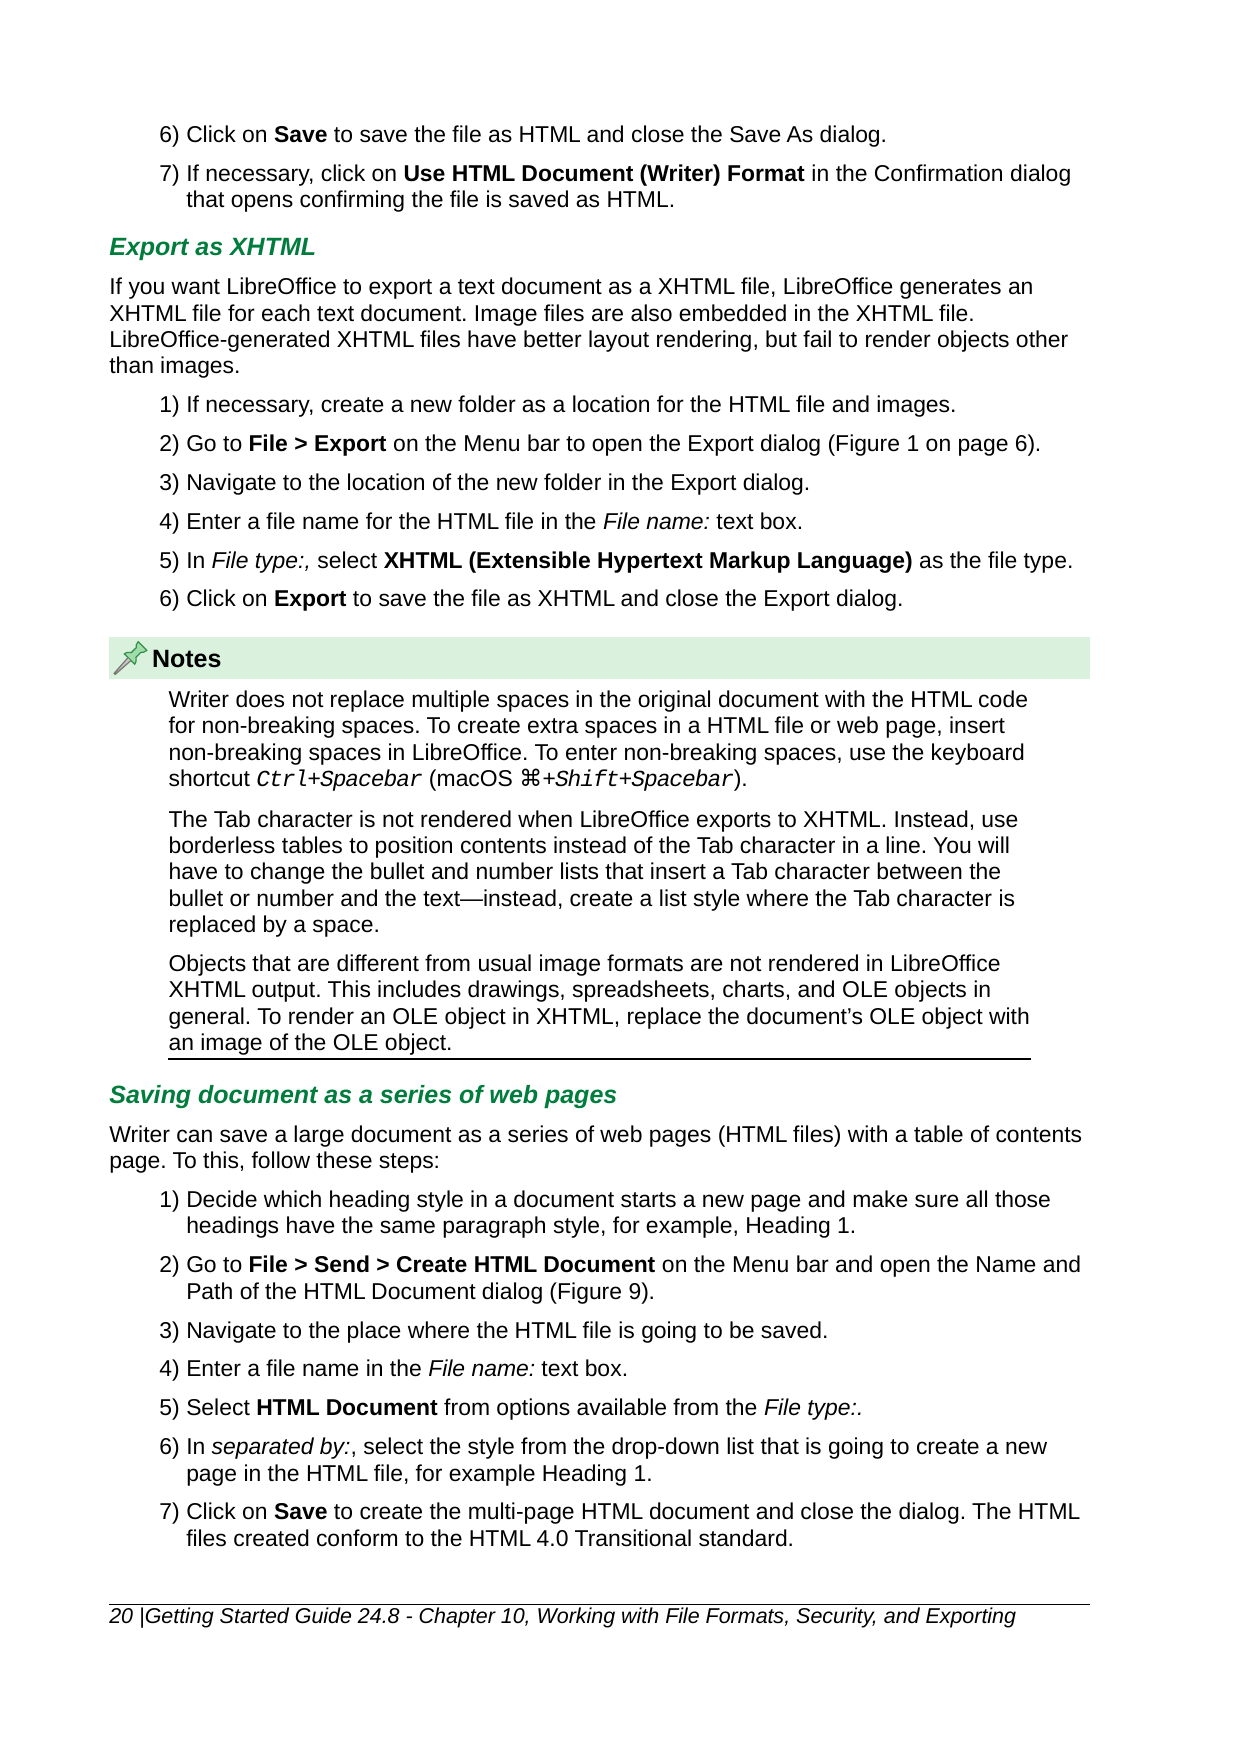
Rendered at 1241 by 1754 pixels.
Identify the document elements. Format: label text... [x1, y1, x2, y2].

text The Tab character is not rendered when LibreOffice exports to XHTML. Instead, use borderless tables to position contents instead of the Tab character in a line. You will have to change the bullet and number lists that insert a Tab character between the bullet or number and the text—instead, create a list style where the Tab character is replaced by a space. [168, 806, 1031, 937]
list If necessary, click on Use HTML Document (Writer) Format in the Confirmation dialog that opens confirming the file is saved as HTML. [186, 160, 1090, 213]
list If you want LibreOffice to export a text document as a XHTML file, LibreOffice generates an XHTML file for each text document. Image files are also embedded in the XHTML file. LibreOffice-generated XHTML files have better layout rendering, but fail to render objects other than images. [109, 273, 1090, 379]
list Click on Save to create the multi-page HTML document and close the dialog. The HTML files created conform to the HTML 4.0 Transitional standard. [186, 1498, 1090, 1551]
subtitle Notes [151, 637, 1090, 679]
list Select HTML Document from options available from the File type:. [186, 1394, 1090, 1421]
list Go to File > Export on the Menu bar to open the Export dialog (Figure 1 on page 6). [186, 430, 1090, 456]
list In File type:, select XHTML (Extensible Hypertext Markup Language) as the file type. [186, 547, 1090, 573]
list Click on Save to save the file as HTML and close the Save As dialog. [186, 121, 1090, 147]
list Writer can save a large document as a series of web pages (HTML files) with a table of contents page. To this, follow these steps: [109, 1121, 1090, 1174]
list Enter a file name for the HTML file in the File name: text box. [186, 508, 1090, 534]
subtitle Saving document as a series of web pages [109, 1080, 1090, 1108]
list Click on Export to save the file as XHTML and close the Export dialog. [186, 585, 1090, 612]
list If necessary, create a new folder as a location for the HTML file and images. [186, 391, 1090, 417]
subtitle Export as XHTML [109, 232, 1090, 261]
list Enter a file name in the File name: text box. [186, 1355, 1090, 1382]
list Go to File > Send > Create HTML Document on the Menu bar and open the Name and Path of the HTML Document dialog (Figure 9). [186, 1251, 1090, 1304]
text Writer does not replace multiple spaces in the original document with the HTML code for non-breaking spaces. To create extra spaces in a HTML file or web page, insert non-breaking spaces in LibreOffice. To enter non-breaking spaces, use the keyboard shortcut Ctrl+Spacebar (macOS ⌘+Shift+Spacebar). [168, 686, 1031, 793]
list Decide which heading style in a document starts a new page and make sure all those headings have the same paragraph style, for example, Heading 1. [186, 1186, 1090, 1239]
text Objects that are different from usual image formats are not rendered in LibreOffice XHTML output. This includes drawings, spreadsheets, charts, and OLE objects in general. To render an OLE object in XHTML, replace the document’s OLE object with an image of the OLE object. [168, 950, 1031, 1058]
list Navigate to the location of the new folder in the Export dialog. [186, 469, 1090, 495]
list In separated by:, select the style from the drop-down list that is going to create a new page in the HTML file, for example Heading 1. [186, 1433, 1090, 1486]
list Navigate to the place where the HTML file is going to be saved. [186, 1317, 1090, 1343]
